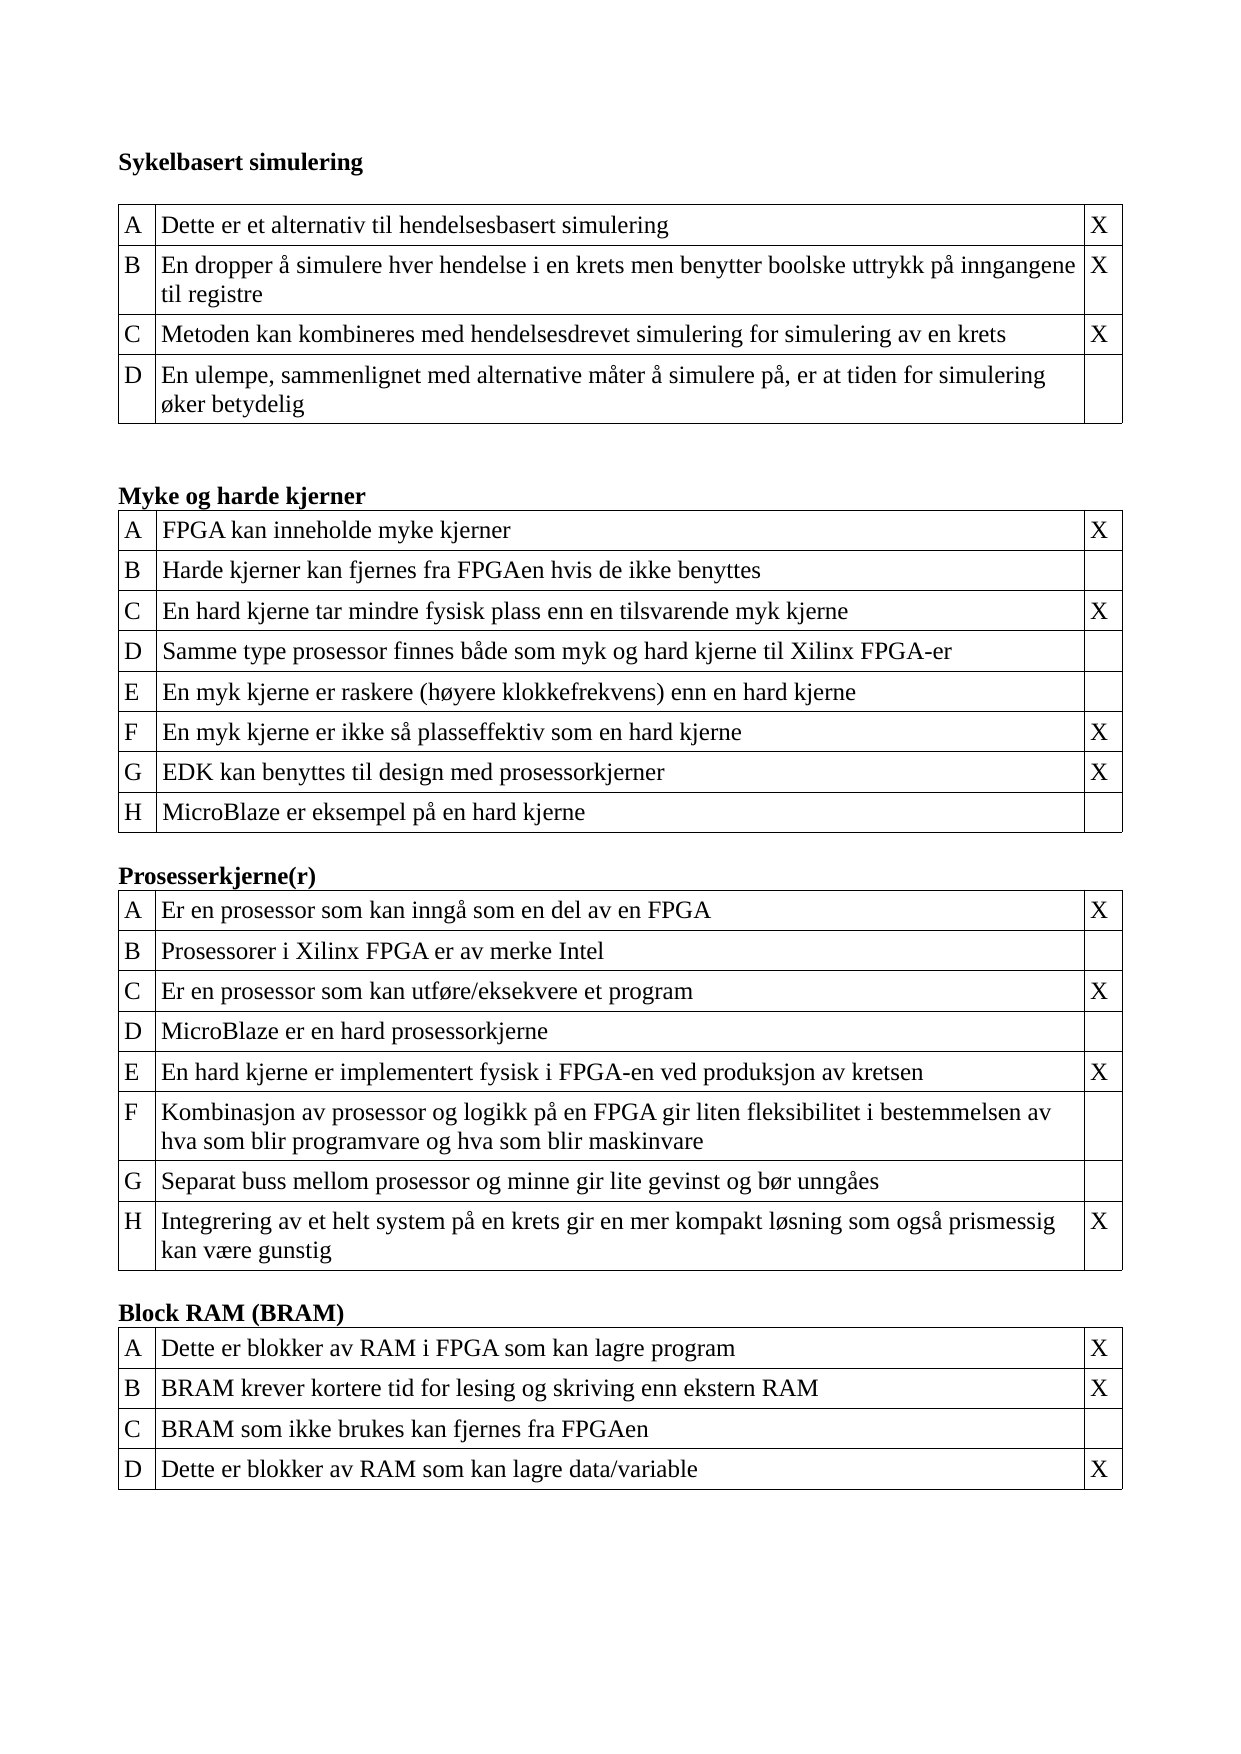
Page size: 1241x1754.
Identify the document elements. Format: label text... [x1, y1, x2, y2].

table_header X [1085, 205, 1122, 245]
table_cell [1085, 1012, 1122, 1051]
table_cell D [119, 1012, 155, 1051]
table_cell [1085, 672, 1122, 711]
text Prosesserkjerne(r) [118, 861, 1122, 889]
table_cell B [119, 1369, 155, 1408]
table_cell H [119, 793, 156, 832]
table_cell B [119, 931, 155, 970]
table_cell D [119, 355, 155, 423]
table_cell B [119, 551, 156, 590]
table_cell En myk kjerne er ikke så plasseffektiv som en hard kjerne [157, 712, 1084, 751]
table_cell X [1085, 1052, 1122, 1091]
table_cell MicroBlaze er en hard prosessorkjerne [156, 1012, 1084, 1051]
table_cell [1085, 355, 1122, 423]
table_header Er en prosessor som kan inngå som en del av en FPGA [156, 891, 1084, 930]
table_cell X [1085, 971, 1122, 1011]
table_cell En hard kjerne er implementert fysisk i FPGA-en ved produksjon av kretsen [156, 1052, 1084, 1091]
table_header X [1085, 1328, 1122, 1367]
table_header A [119, 511, 156, 550]
table_cell G [119, 752, 156, 792]
table_header X [1085, 511, 1122, 550]
table_cell [1085, 551, 1122, 590]
table_cell D [119, 1449, 155, 1488]
table_cell MicroBlaze er eksempel på en hard kjerne [157, 793, 1084, 832]
table_cell Er en prosessor som kan utføre/eksekvere et program [156, 971, 1084, 1011]
table_cell [1085, 793, 1122, 832]
table_header Dette er et alternativ til hendelsesbasert simulering [156, 205, 1084, 245]
table_header A [119, 1328, 155, 1367]
table_cell X [1085, 712, 1122, 751]
table_header A [119, 205, 155, 245]
table_cell X [1085, 752, 1122, 792]
text Block RAM (BRAM) [118, 1298, 1122, 1327]
table_header Dette er blokker av RAM i FPGA som kan lagre program [156, 1328, 1084, 1367]
table_header A [119, 891, 155, 930]
table_cell C [119, 971, 155, 1011]
text Myke og harde kjerner [118, 481, 1122, 509]
table_cell X [1085, 1202, 1122, 1269]
table_cell Samme type prosessor finnes både som myk og hard kjerne til Xilinx FPGA-er [157, 631, 1084, 671]
table_cell BRAM som ikke brukes kan fjernes fra FPGAen [156, 1409, 1084, 1448]
table_cell F [119, 712, 156, 751]
table_cell Separat buss mellom prosessor og minne gir lite gevinst og bør unngåes [156, 1161, 1084, 1201]
table_cell X [1085, 591, 1122, 630]
table_cell [1085, 1092, 1122, 1160]
table_cell [1085, 1161, 1122, 1201]
table_cell Metoden kan kombineres med hendelsesdrevet simulering for simulering av en krets [156, 315, 1084, 354]
table_header FPGA kan inneholde myke kjerner [157, 511, 1084, 550]
table_header X [1085, 891, 1122, 930]
table_cell Prosessorer i Xilinx FPGA er av merke Intel [156, 931, 1084, 970]
table_cell E [119, 672, 156, 711]
table_cell Dette er blokker av RAM som kan lagre data/variable [156, 1449, 1084, 1488]
table_cell C [119, 315, 155, 354]
table_cell En myk kjerne er raskere (høyere klokkefrekvens) enn en hard kjerne [157, 672, 1084, 711]
table_cell EDK kan benyttes til design med prosessorkjerner [157, 752, 1084, 792]
table_cell G [119, 1161, 155, 1201]
table_cell En ulempe, sammenlignet med alternative måter å simulere på, er at tiden for simulering øker betydelig [156, 355, 1084, 423]
table_cell X [1085, 315, 1122, 354]
table_cell Integrering av et helt system på en krets gir en mer kompakt løsning som også prismessig kan være gunstig [156, 1202, 1084, 1269]
table_cell En dropper å simulere hver hendelse i en krets men benytter boolske uttrykk på inngangene til registre [156, 246, 1084, 314]
table_cell C [119, 591, 156, 630]
table_cell [1085, 631, 1122, 671]
table_cell B [119, 246, 155, 314]
table_cell Kombinasjon av prosessor og logikk på en FPGA gir liten fleksibilitet i bestemmelsen av hva som blir programvare og hva som blir maskinvare [156, 1092, 1084, 1160]
table_cell [1085, 931, 1122, 970]
table_cell C [119, 1409, 155, 1448]
table_cell X [1085, 1369, 1122, 1408]
table_cell D [119, 631, 156, 671]
table_cell BRAM krever kortere tid for lesing og skriving enn ekstern RAM [156, 1369, 1084, 1408]
table_cell [1085, 1409, 1122, 1448]
text Sykelbasert simulering [118, 147, 1122, 176]
table_cell X [1085, 246, 1122, 314]
table_cell H [119, 1202, 155, 1269]
table_cell Harde kjerner kan fjernes fra FPGAen hvis de ikke benyttes [157, 551, 1084, 590]
table_cell F [119, 1092, 155, 1160]
table_cell X [1085, 1449, 1122, 1488]
table_cell E [119, 1052, 155, 1091]
table_cell En hard kjerne tar mindre fysisk plass enn en tilsvarende myk kjerne [157, 591, 1084, 630]
